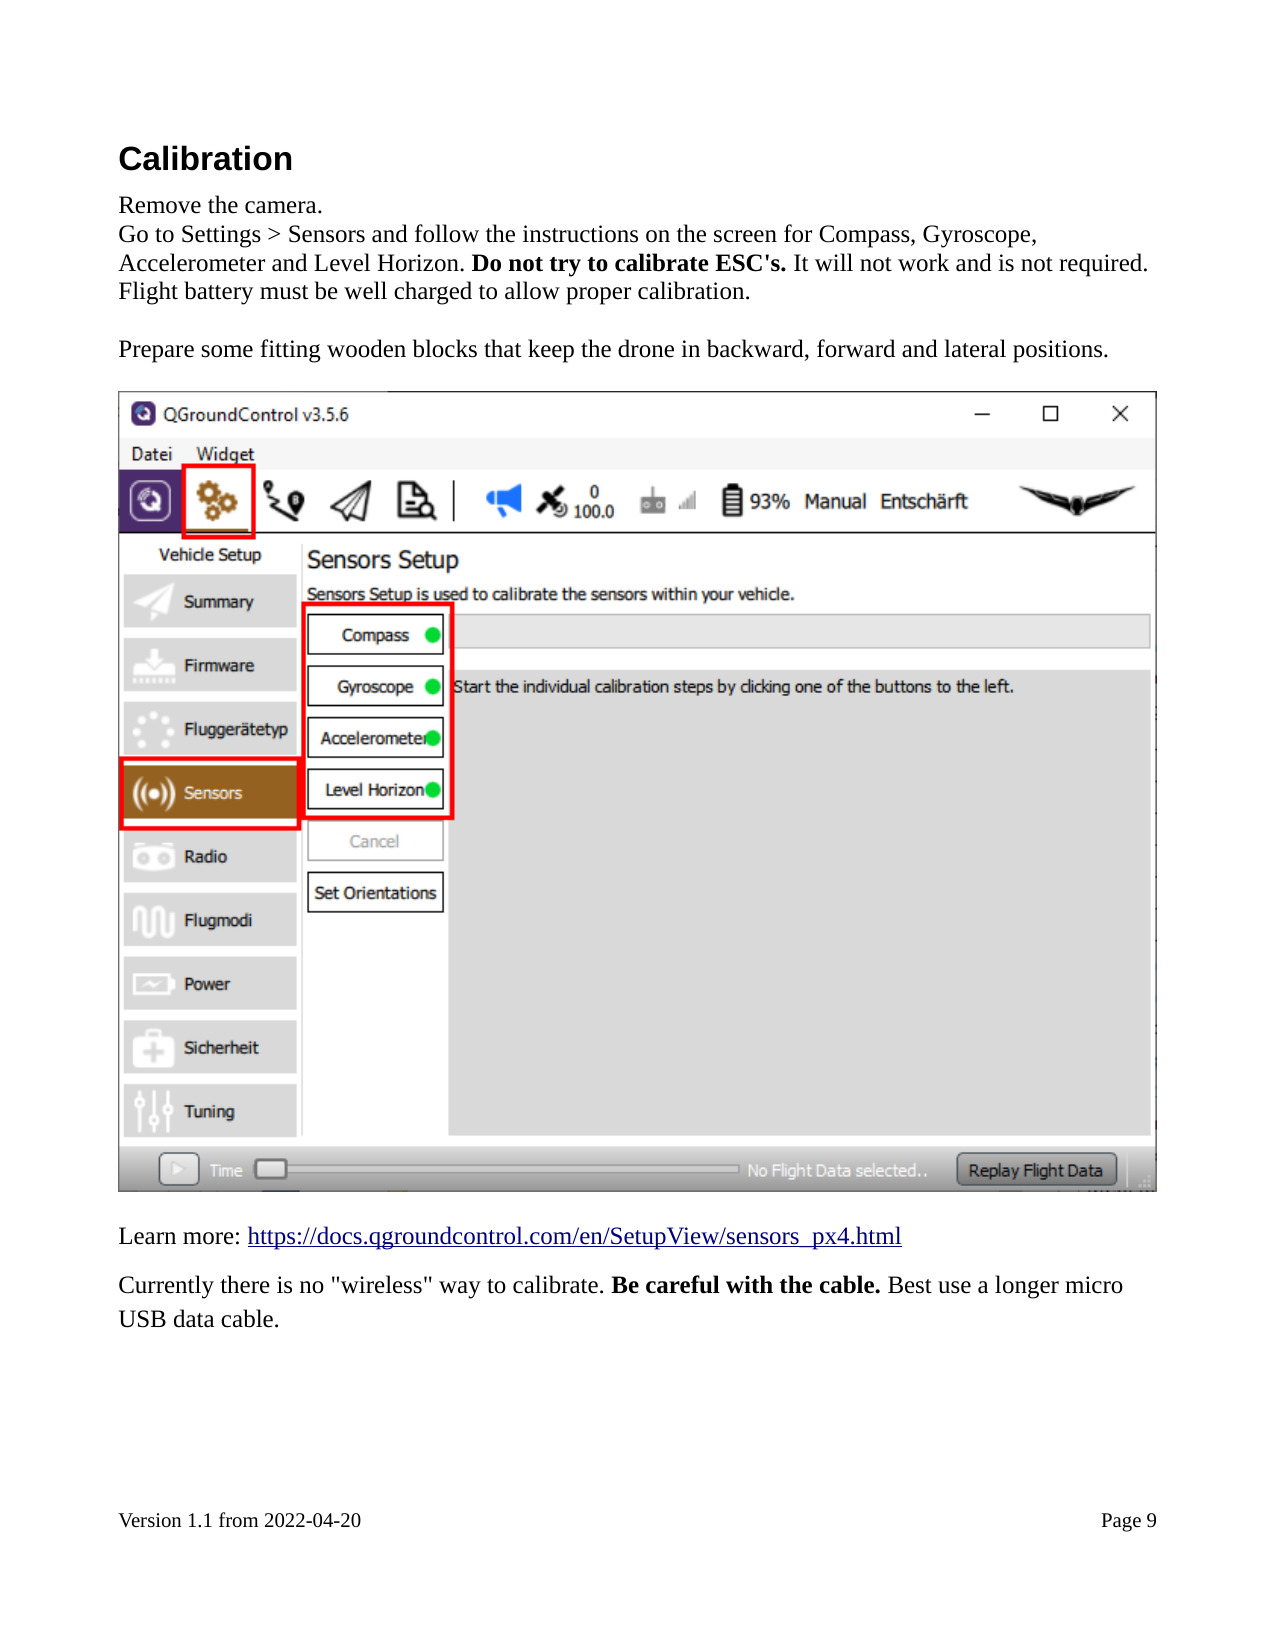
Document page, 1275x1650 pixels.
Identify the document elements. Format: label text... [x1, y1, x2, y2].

subtitle Calibration [118, 139, 1157, 178]
text Prepare some fitting wooden blocks that keep the drone in backward, forward and lateral positions. [118, 334, 1157, 363]
text Flight battery must be well charged to allow proper calibration. [118, 276, 1157, 305]
text Go to Settings > Sensors and follow the instructions on the screen for Compass, Gyroscope, Accelerometer and Level Horizon. Do not try to calibrate ESC's. It will not work and is not required. [118, 219, 1157, 276]
text Currently there is no "wireless" way to calibrate. Be careful with the cable. Best use a longer micro USB data cable. [118, 1270, 1157, 1333]
text Remove the camera. [118, 190, 1157, 219]
picture [118, 391, 1157, 1192]
text Learn more: https://docs.qgroundcontrol.com/en/SetupView/sensors_px4.html [118, 1221, 1157, 1249]
